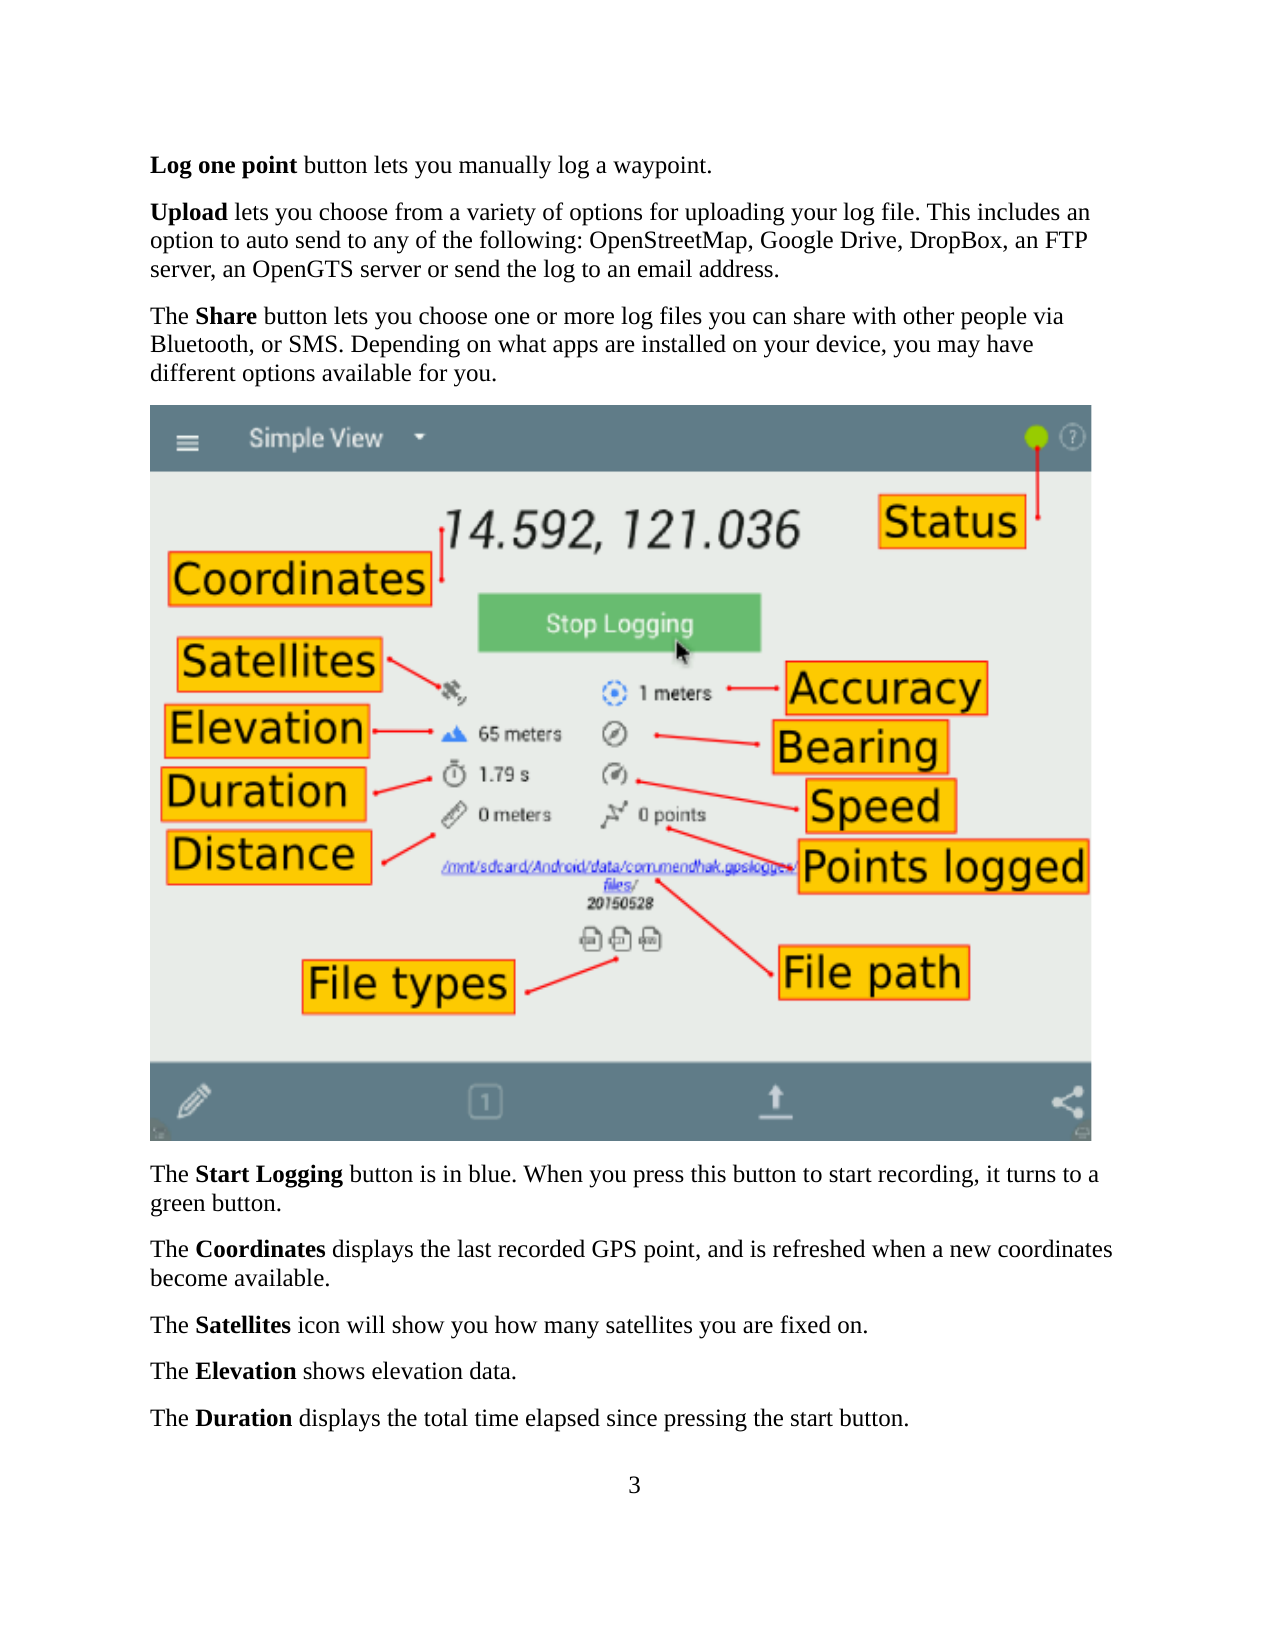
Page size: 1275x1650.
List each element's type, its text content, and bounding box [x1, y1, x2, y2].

picture [150, 405, 1092, 1141]
text Log one point button lets you manually log a waypoint. [150, 150, 1125, 179]
text The Coordinates displays the last recorded GPS point, and is refreshed when a new coordinates become available. [150, 1234, 1125, 1292]
text The Share button lets you choose one or more log files you can share with other people via Bluetooth, or SMS. Depending on what apps are installed on your device, you may have different options available for you. [150, 301, 1125, 387]
text The Elevation shows elevation data. [150, 1356, 1125, 1385]
text Upload lets you choose from a variety of options for uploading your log file. This includes an option to auto send to any of the following: OpenStreetMap, Google Drive, DropBox, an FTP server, an OpenGTS server or send the log to an email address. [150, 197, 1125, 283]
text The Duration displays the total time elapsed since pressing the start button. [150, 1403, 1125, 1432]
text The Satellites icon will show you how many satellites you are fixed on. [150, 1310, 1125, 1338]
text The Start Logging button is in blue. When you press this button to start recording, it turns to a green button. [150, 1159, 1125, 1216]
